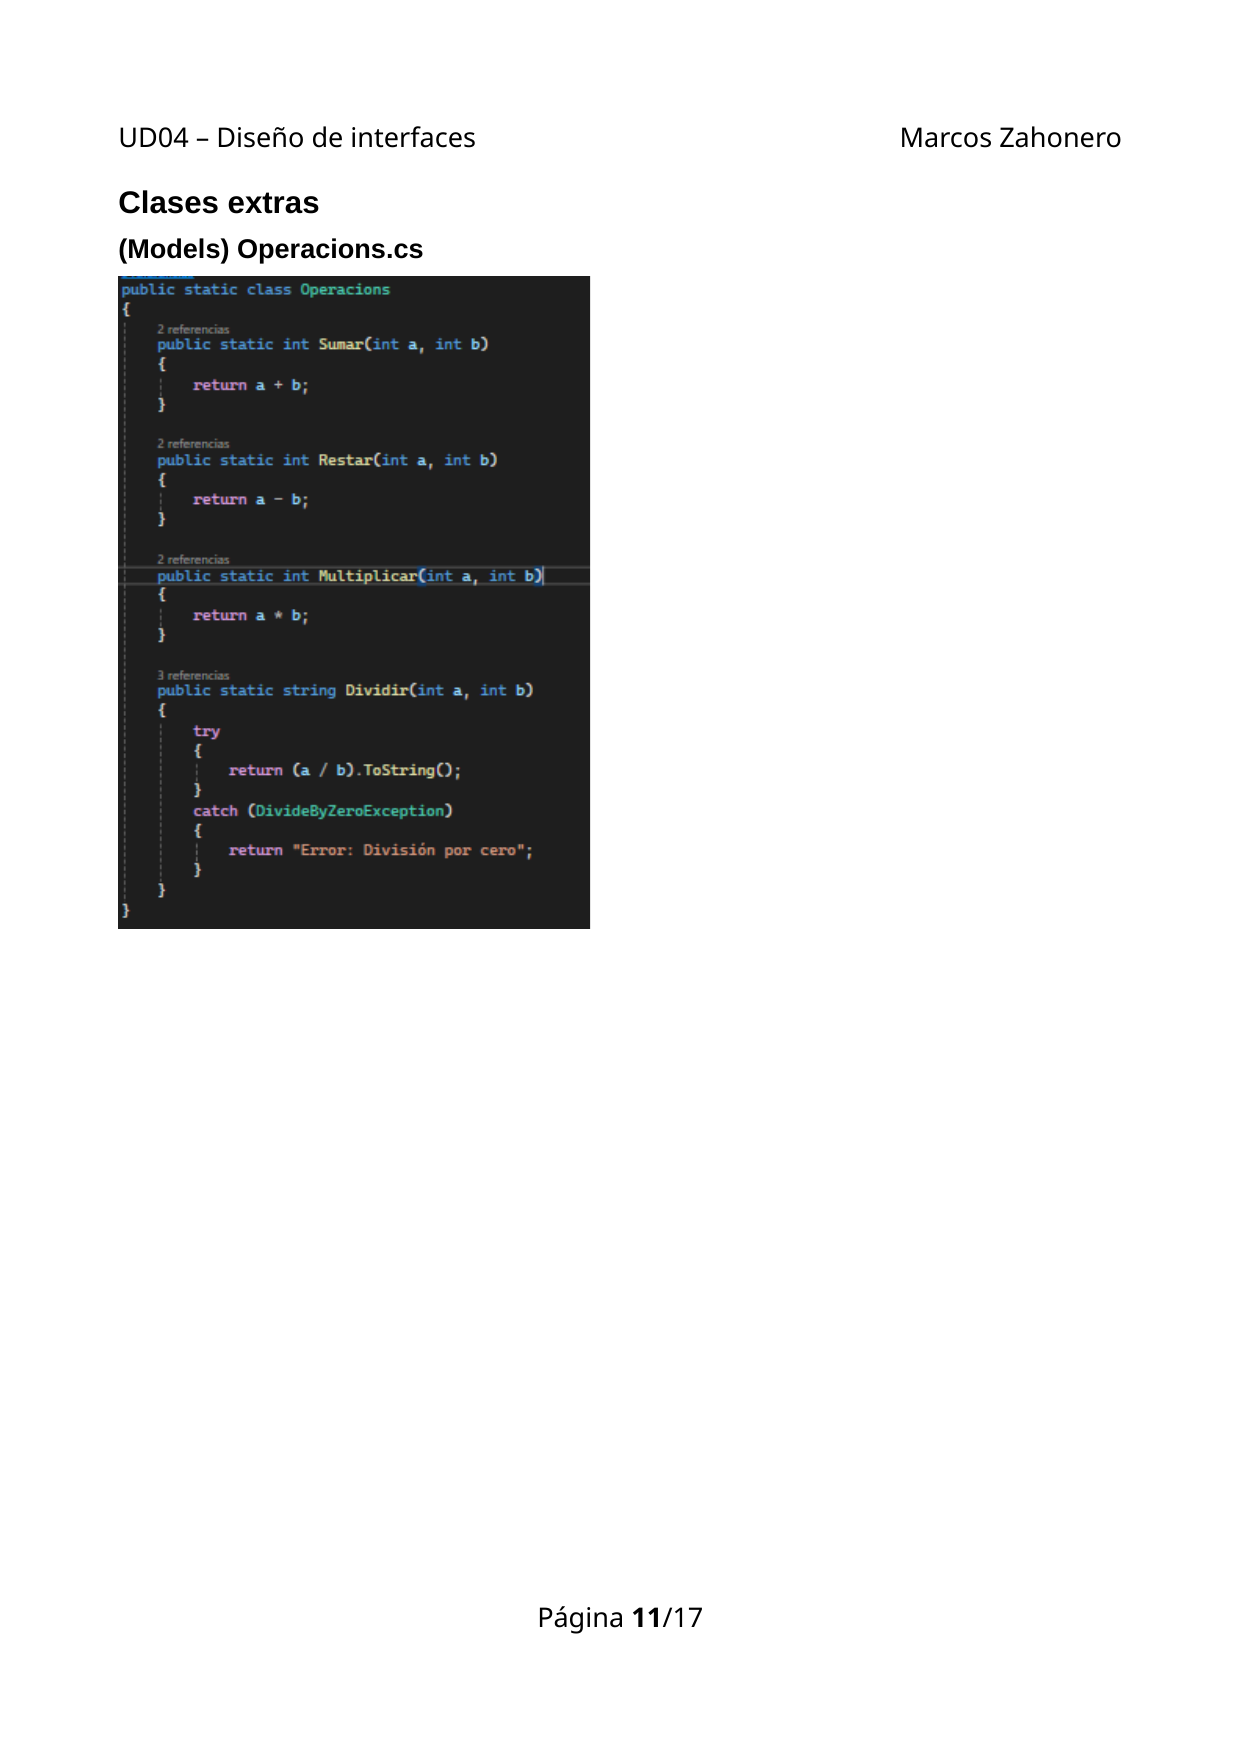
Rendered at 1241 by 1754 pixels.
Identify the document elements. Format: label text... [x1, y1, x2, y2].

picture [118, 276, 590, 929]
subtitle Clases extras [118, 184, 1122, 220]
subtitle (Models) Operacions.cs [118, 233, 1122, 264]
